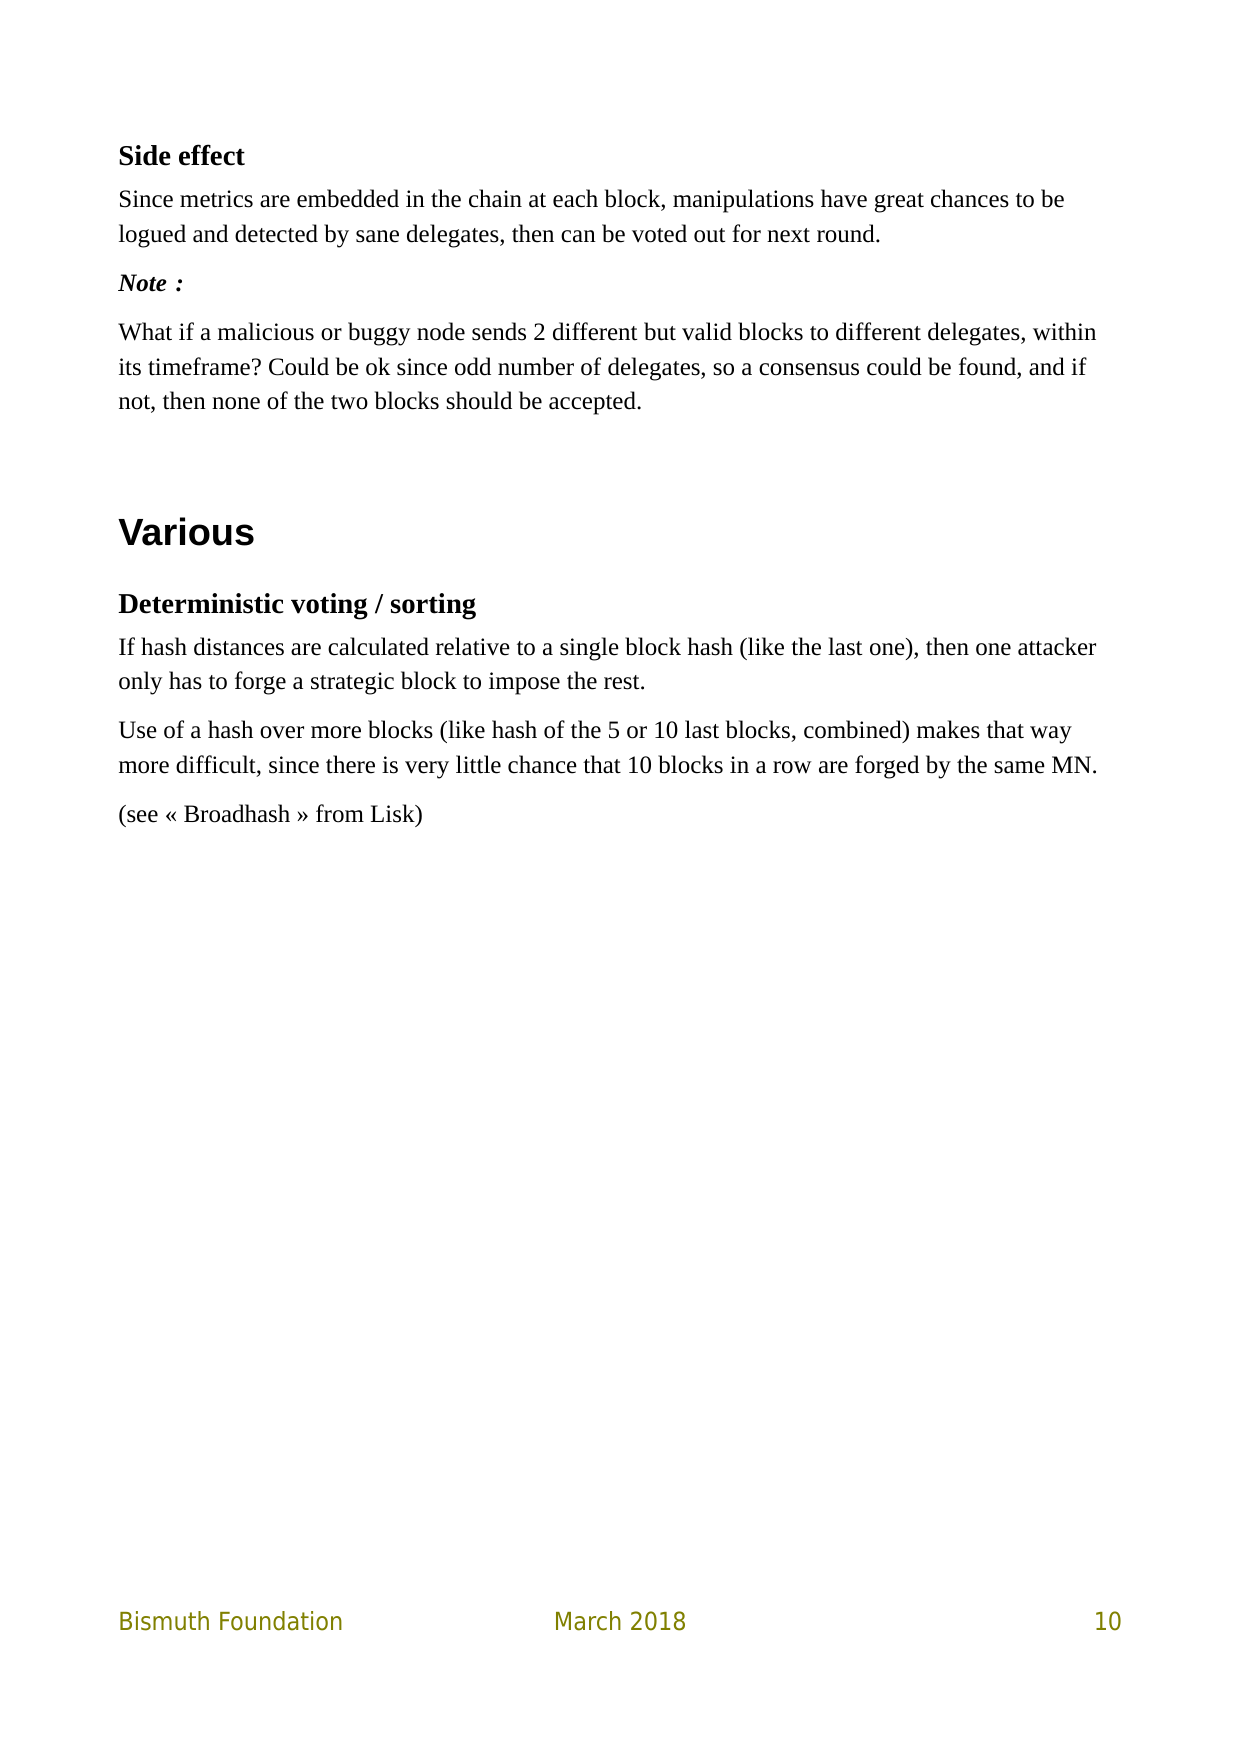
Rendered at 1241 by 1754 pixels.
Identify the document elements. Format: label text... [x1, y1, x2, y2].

text What if a malicious or buggy node sends 2 different but valid blocks to different delegates, within its timeframe? Could be ok since odd number of delegates, so a consensus could be found, and if not, then none of the two blocks should be accepted. [118, 317, 1122, 415]
subtitle Various [118, 509, 1122, 553]
text Note : [118, 268, 1122, 297]
subtitle Side effect [118, 139, 1122, 172]
text If hash distances are calculated relative to a single block hash (like the last one), then one attacker only has to forge a strategic block to impose the rest. [118, 632, 1122, 695]
text Use of a hash over more blocks (like hash of the 5 or 10 last blocks, combined) makes that way more difficult, since there is very little chance that 10 blocks in a row are forged by the same MN. [118, 715, 1122, 779]
subtitle Deterministic voting / sorting [118, 586, 1122, 619]
text Since metrics are embedded in the chain at each block, manipulations have great chances to be logued and detected by sane delegates, then can be voted out for next round. [118, 184, 1122, 248]
text (see « Broadhash » from Lisk) [118, 799, 1122, 828]
